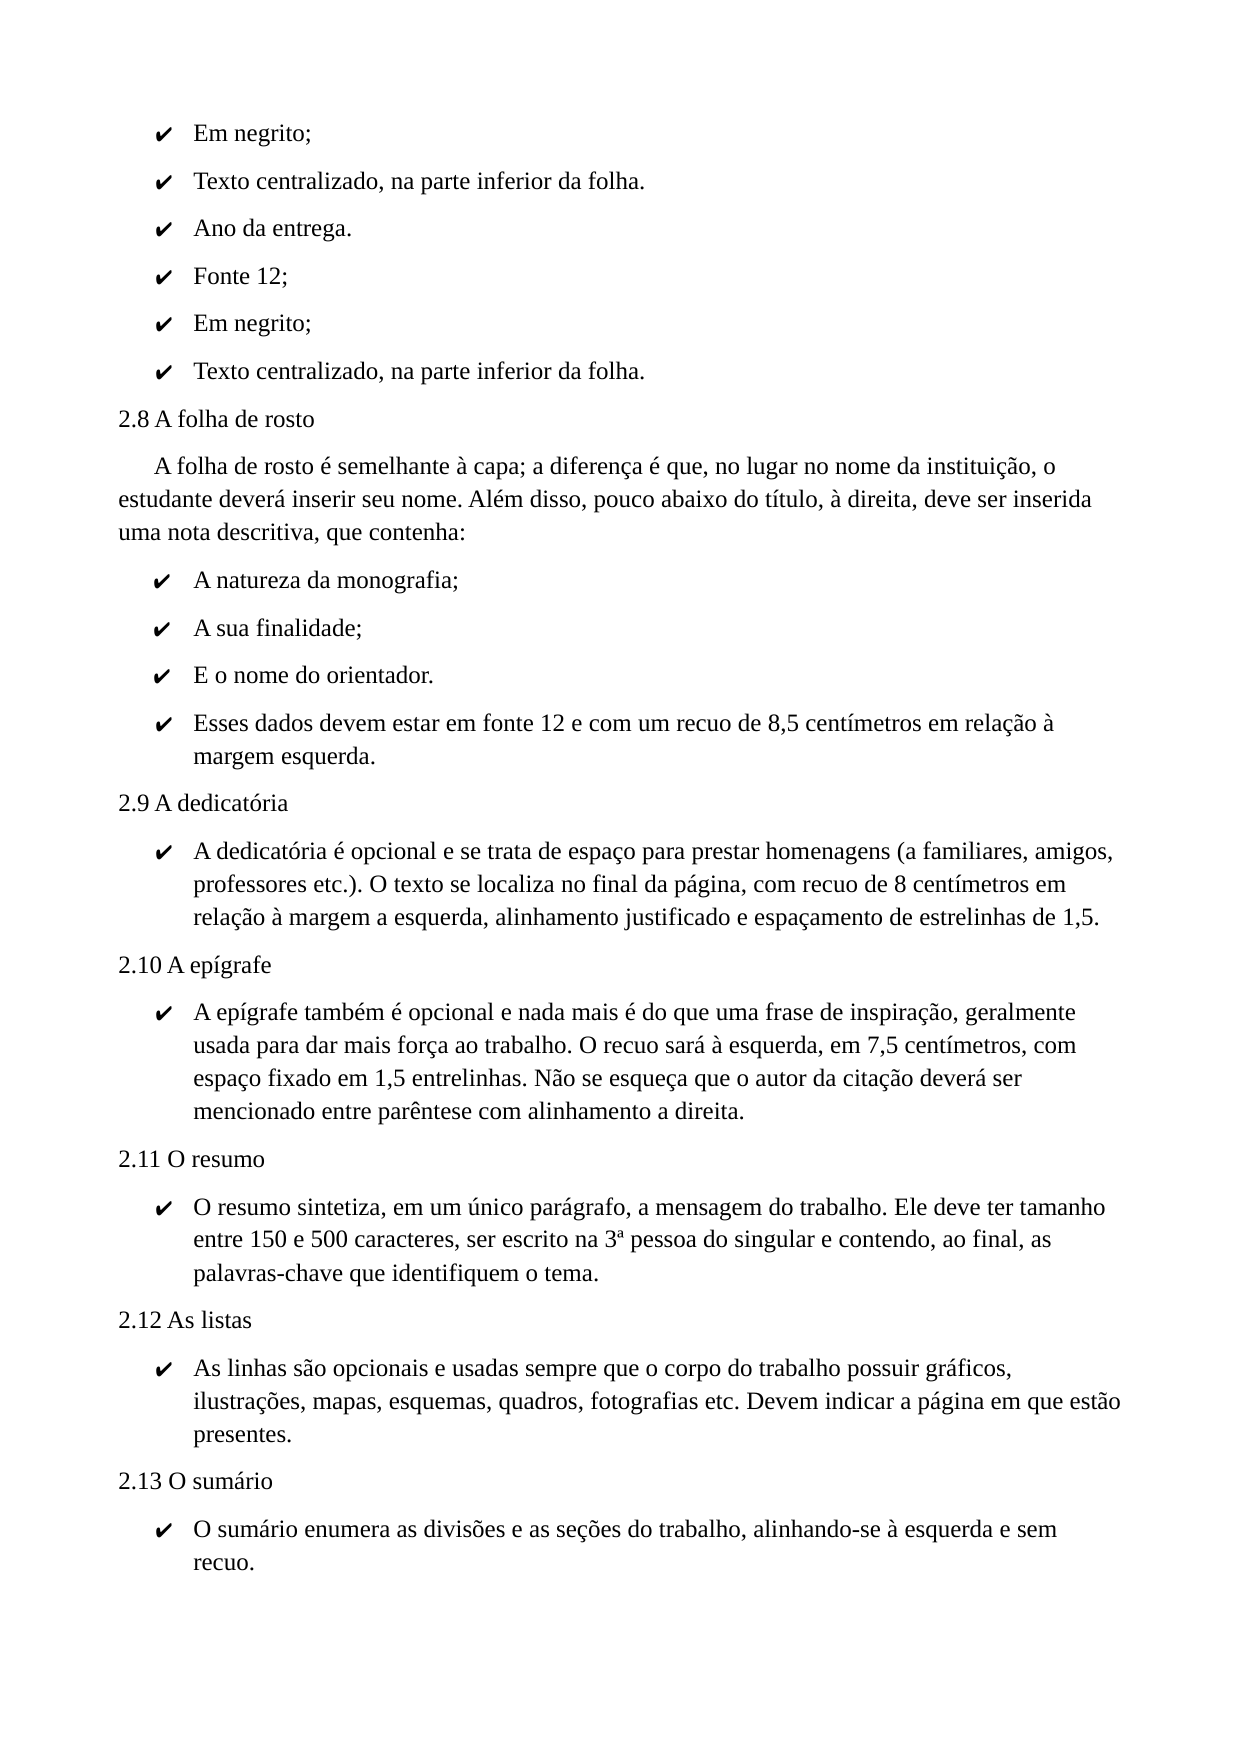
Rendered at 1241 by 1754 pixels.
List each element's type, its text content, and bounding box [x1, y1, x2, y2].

list A dedicatória é opcional e se trata de espaço para prestar homenagens (a familiares, amigos, professores etc.). O texto se localiza no final da página, com recuo de 8 centímetros em relação à margem a esquerda, alinhamento justificado e espaçamento de estrelinhas de 1,5. [156, 836, 1122, 931]
text A folha de rosto é semelhante à capa; a diferença é que, no lugar no nome da instituição, o estudante deverá inserir seu nome. Além disso, pouco abaixo do título, à direita, deve ser inserida uma nota descritiva, que contenha: [118, 451, 1122, 546]
list Em negrito; [156, 118, 1122, 147]
list Texto centralizado, na parte inferior da folha. [156, 356, 1122, 385]
list A sua finalidade; [118, 613, 1122, 641]
list 2.11 O resumo [118, 1144, 1122, 1173]
list O sumário enumera as divisões e as seções do trabalho, alinhando-se à esquerda e sem recuo. [156, 1514, 1122, 1576]
text 2.9 A dedicatória [118, 788, 1122, 817]
text 2.13 O sumário [118, 1466, 1122, 1495]
list O resumo sintetiza, em um único parágrafo, a mensagem do trabalho. Ele deve ter tamanho entre 150 e 500 caracteres, ser escrito na 3ª pessoa do singular e contendo, ao final, as palavras-chave que identifiquem o tema. [156, 1192, 1122, 1286]
list A natureza da monografia; [118, 565, 1122, 594]
list Esses dados devem estar em fonte 12 e com um recuo de 8,5 centímetros em relação à margem esquerda. [156, 708, 1122, 769]
text 2.12 As listas [118, 1305, 1122, 1334]
list E o nome do orientador. [118, 660, 1122, 689]
list Ano da entrega. [156, 213, 1122, 242]
list As linhas são opcionais e usadas sempre que o corpo do trabalho possuir gráficos, ilustrações, mapas, esquemas, quadros, fotografias etc. Devem indicar a página em que estão presentes. [156, 1353, 1122, 1448]
list Texto centralizado, na parte inferior da folha. [156, 166, 1122, 194]
list 2.10 A epígrafe [118, 950, 1122, 978]
list Fonte 12; [156, 261, 1122, 290]
list Em negrito; [156, 308, 1122, 337]
text 2.8 A folha de rosto [118, 404, 1122, 432]
list A epígrafe também é opcional e nada mais é do que uma frase de inspiração, geralmente usada para dar mais força ao trabalho. O recuo sará à esquerda, em 7,5 centímetros, com espaço fixado em 1,5 entrelinhas. Não se esqueça que o autor da citação deverá ser mencionado entre parêntese com alinhamento a direita. [156, 997, 1122, 1125]
